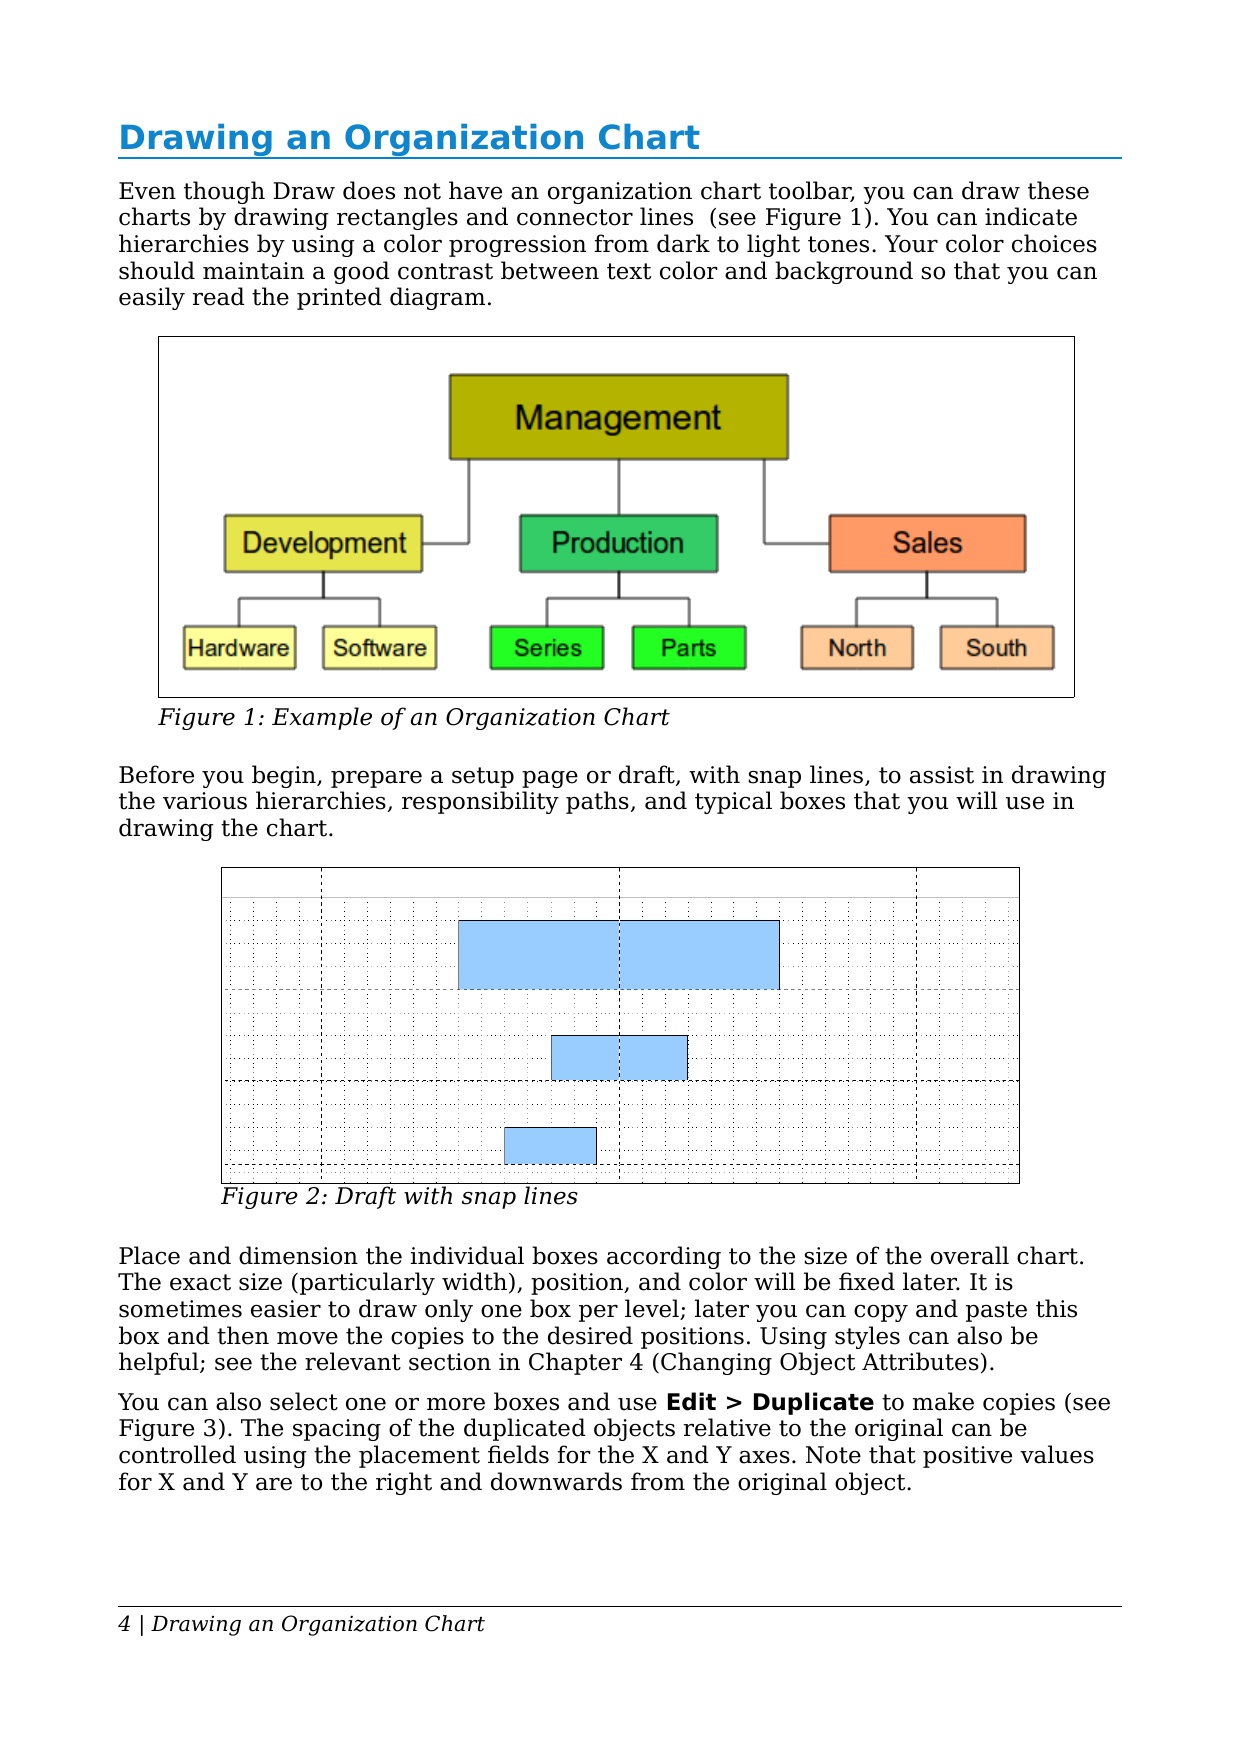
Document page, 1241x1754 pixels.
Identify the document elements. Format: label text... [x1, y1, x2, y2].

text Place and dimension the individual boxes according to the size of the overall chart. The exact size (particularly width), position, and color will be fixed later. It is sometimes easier to draw only one box per level; later you can copy and paste this box and then move the copies to the desired positions. Using styles can also be helpful; see the relevant section in Chapter 4 (Changing Object Attributes). [118, 1243, 1122, 1376]
subtitle Drawing an Organization Chart [118, 118, 1122, 157]
text Before you begin, prepare a setup page or draft, with snap lines, to assist in drawing the various hierarchies, responsibility paths, and typical boxes that you will use in drawing the chart. [118, 762, 1122, 842]
text Figure 1: Example of an Organization Chart [158, 704, 1082, 730]
picture [222, 868, 1019, 1183]
text Even though Draw does not have an organization chart toolbar, you can draw these charts by drawing rectangles and connector lines (see Figure 1). You can indicate hierarchies by using a color progression from dark to light tones. Your color choices should maintain a good contrast between text color and background so that you can easily read the printed diagram. [118, 178, 1122, 311]
picture [159, 337, 1074, 697]
text You can also select one or more boxes and use Edit > Duplicate to make copies (see Figure 3). The spacing of the duplicated objects relative to the original can be controlled using the placement fields for the X and Y axes. Note that positive values for X and Y are to the right and downwards from the original object. [118, 1389, 1122, 1495]
text Figure 2: Draft with snap lines [221, 1184, 1019, 1210]
